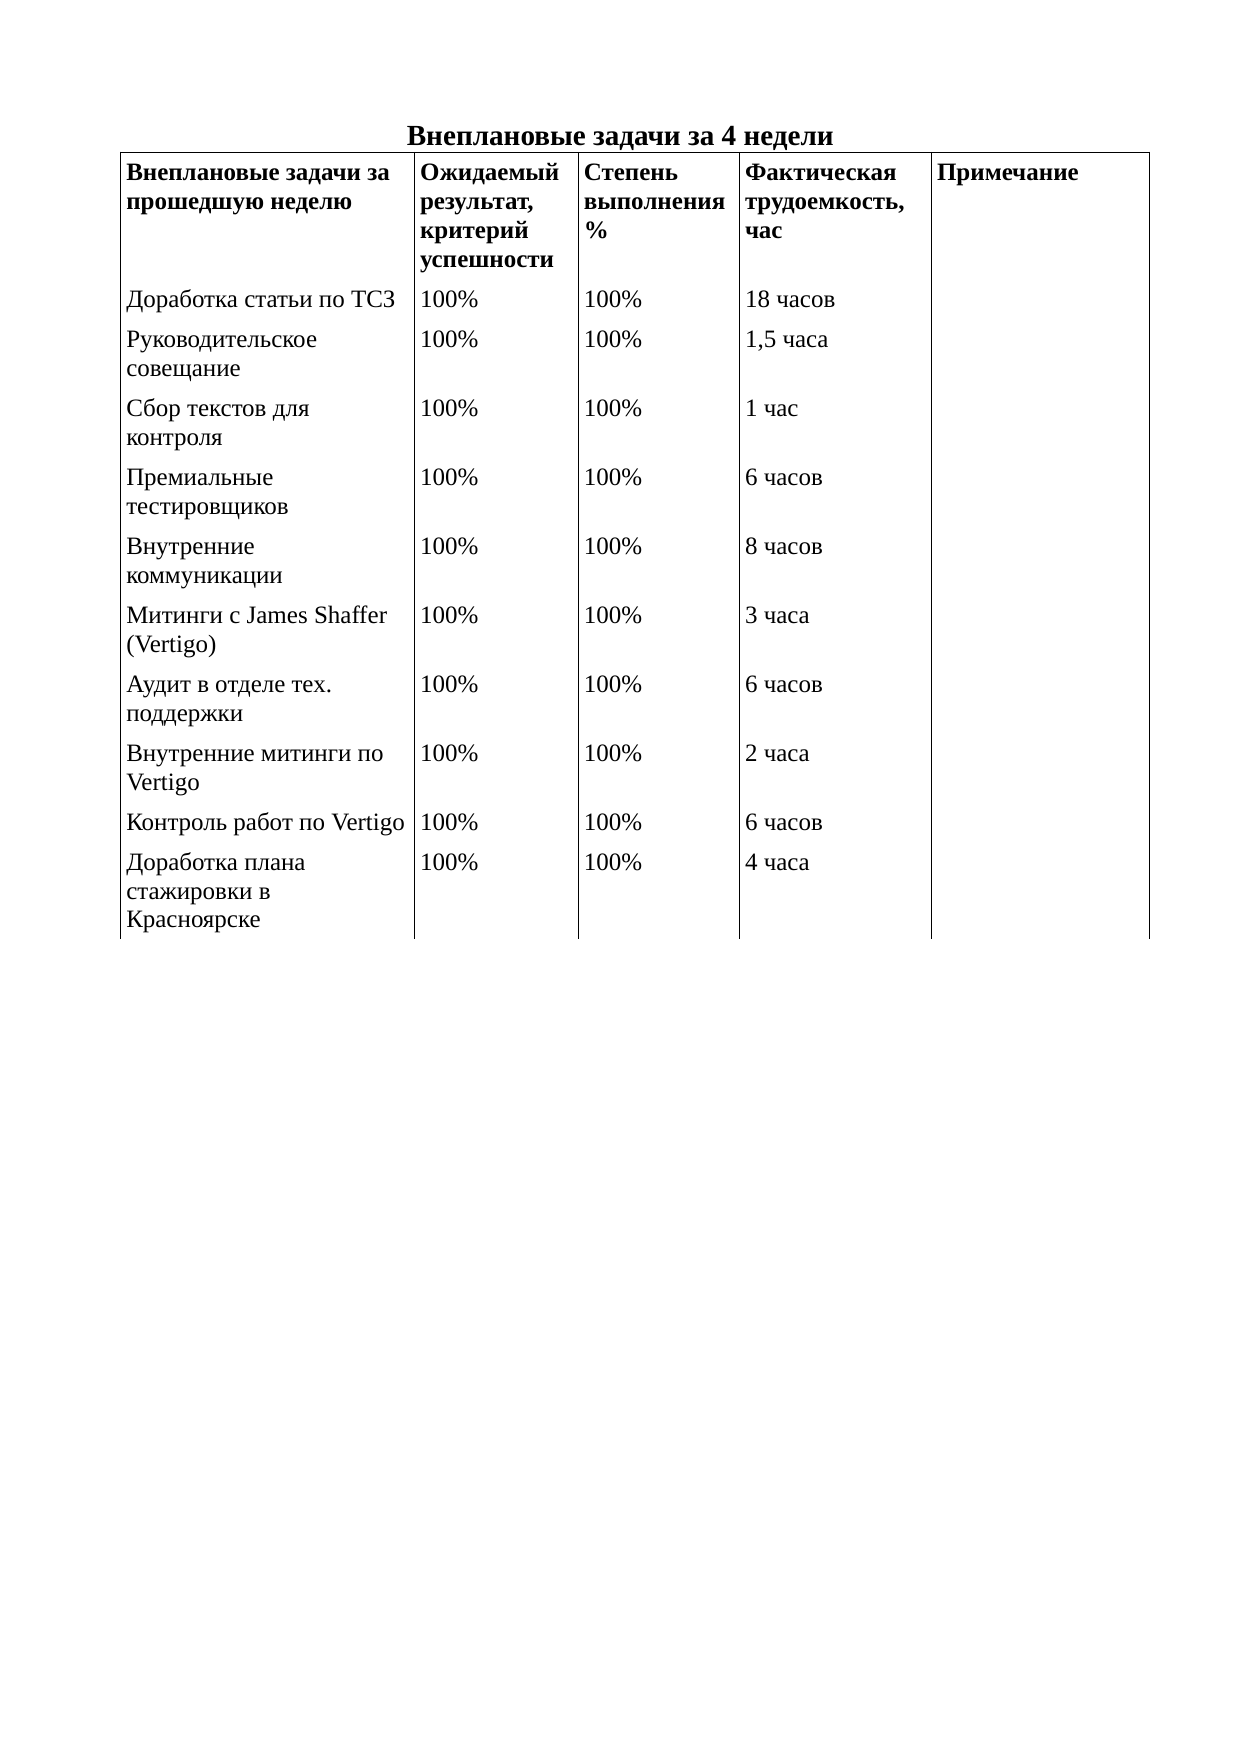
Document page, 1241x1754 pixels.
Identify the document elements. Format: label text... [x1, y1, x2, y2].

table_cell 100% [415, 388, 578, 456]
table_cell 100% [415, 456, 578, 525]
table_cell 100% [579, 732, 739, 801]
table_cell 100% [415, 525, 578, 594]
table_cell 1,5 часа [740, 319, 931, 387]
table_cell 100% [579, 525, 739, 594]
table_cell [932, 525, 1149, 594]
table_cell Сбор текстов для контроля [121, 388, 414, 456]
table_cell 100% [415, 278, 578, 318]
table_cell Митинги с James Shaffer (Vertigo) [121, 594, 414, 663]
table_cell 2 часа [740, 732, 931, 801]
table_cell Внутренние коммуникации [121, 525, 414, 594]
table_cell 8 часов [740, 525, 931, 594]
table_cell 100% [579, 319, 739, 387]
table_cell 100% [579, 388, 739, 456]
table_cell [932, 388, 1149, 456]
table_cell 100% [579, 278, 739, 318]
table_cell [932, 319, 1149, 387]
table_cell 1 час [740, 388, 931, 456]
table_header Внеплановые задачи за прошедшую неделю [121, 153, 414, 278]
table_cell 100% [415, 801, 578, 841]
table_cell [932, 663, 1149, 732]
table_cell Доработка статьи по ТСЗ [121, 278, 414, 318]
table_cell Премиальные тестировщиков [121, 456, 414, 525]
table_cell 3 часа [740, 594, 931, 663]
table_cell Внутренние митинги по Vertigo [121, 732, 414, 801]
table_cell [932, 732, 1149, 801]
table_cell 100% [579, 594, 739, 663]
table_cell [932, 841, 1149, 939]
table_cell [932, 594, 1149, 663]
table_cell Доработка плана стажировки в Красноярске [121, 841, 414, 939]
table_cell 100% [579, 663, 739, 732]
table_cell 6 часов [740, 456, 931, 525]
table_cell Аудит в отделе тех. поддержки [121, 663, 414, 732]
table_cell Руководительское совещание [121, 319, 414, 387]
table_cell 18 часов [740, 278, 931, 318]
table_cell 100% [579, 841, 739, 939]
table_cell 6 часов [740, 801, 931, 841]
table_cell [932, 801, 1149, 841]
table_header Ожидаемый результат, критерий успешности [415, 153, 578, 278]
table_cell 4 часа [740, 841, 931, 939]
table_cell 100% [415, 663, 578, 732]
table_cell 100% [415, 841, 578, 939]
table_header Примечание [932, 153, 1149, 278]
table_cell 100% [579, 801, 739, 841]
table_cell 100% [415, 732, 578, 801]
text Внеплановые задачи за 4 недели [118, 118, 1122, 152]
table_header Фактическая трудоемкость, час [740, 153, 931, 278]
table_cell Контроль работ по Vertigo [121, 801, 414, 841]
table_cell [932, 278, 1149, 318]
table_cell 100% [579, 456, 739, 525]
table_cell 100% [415, 594, 578, 663]
table_cell 6 часов [740, 663, 931, 732]
table_cell 100% [415, 319, 578, 387]
table_cell [932, 456, 1149, 525]
table_header Степень выполнения % [579, 153, 739, 278]
